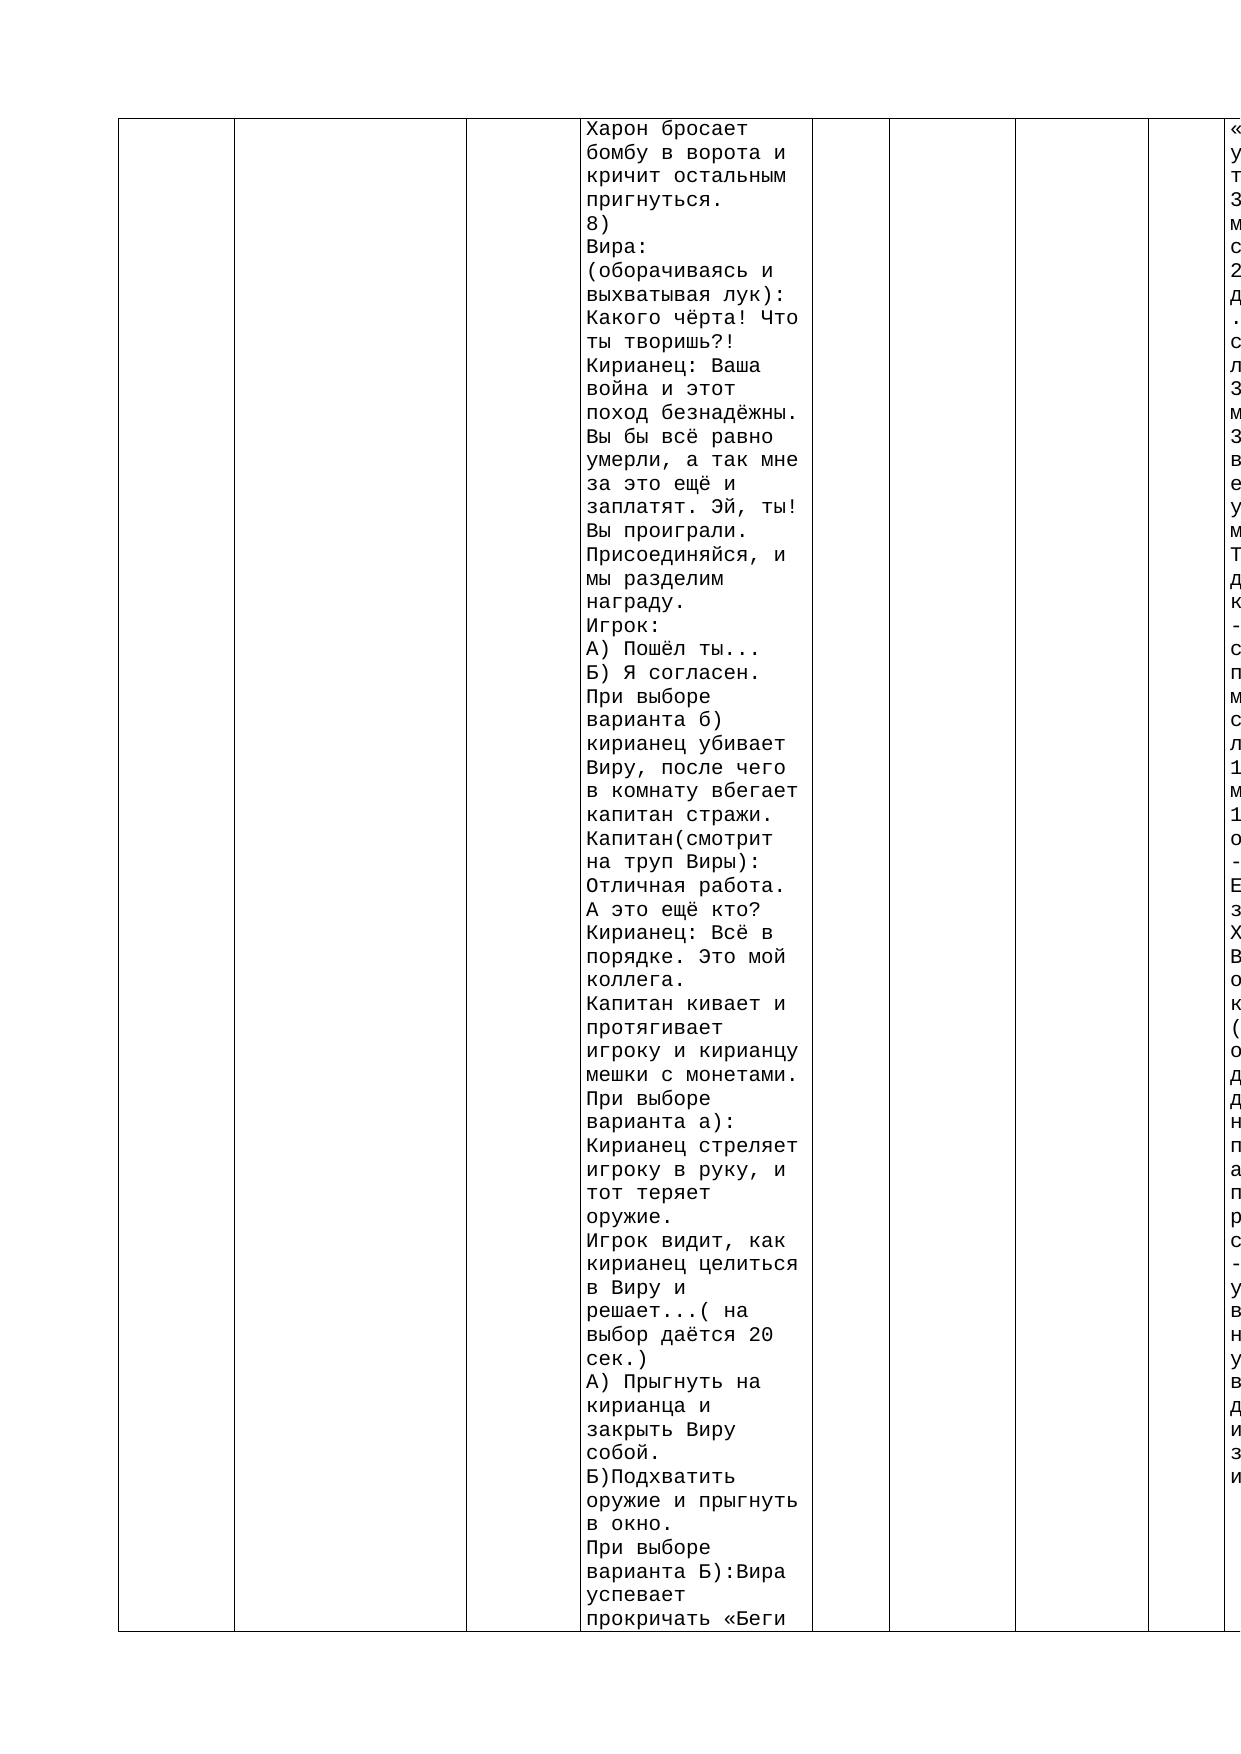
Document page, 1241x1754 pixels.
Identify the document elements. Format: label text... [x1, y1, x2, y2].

table_cell [1016, 119, 1148, 1631]
table_cell [890, 119, 1015, 1631]
table_cell [235, 119, 466, 1631]
table_cell [119, 119, 234, 1631]
table_cell [1149, 119, 1224, 1631]
table_cell Харон бросает бомбу в ворота и кричит остальным пригнуться. 8) Вира:(оборачиваясь и выхватывая лук): Какого чёрта! Что ты творишь?! Кирианец: Ваша война и этот поход безнадёжны. Вы бы всё равно умерли, а так мне за это ещё и заплатят. Эй, ты! Вы проиграли. Присоединяйся, и мы разделим награду. Игрок: А) Пошёл ты... Б) Я согласен. При выборе варианта б) кирианец убивает Виру, после чего в комнату вбегает капитан стражи. Капитан(смотрит на труп Виры): Отличная работа. А это ещё кто? Кирианец: Всё в порядке. Это мой коллега. Капитан кивает и протягивает игроку и кирианцу мешки с монетами. При выборе варианта а): Кирианец стреляет игроку в руку, и тот теряет оружие. Игрок видит, как кирианец целиться в Виру и решает...( на выбор даётся 20 сек.) А) Прыгнуть на кирианца и закрыть Виру собой. Б)Подхватить оружие и прыгнуть в окно. При выборе варианта Б):Вира успевает прокричать «Беги [581, 119, 812, 1631]
table_cell [813, 119, 889, 1631]
table_cell [467, 119, 580, 1631]
